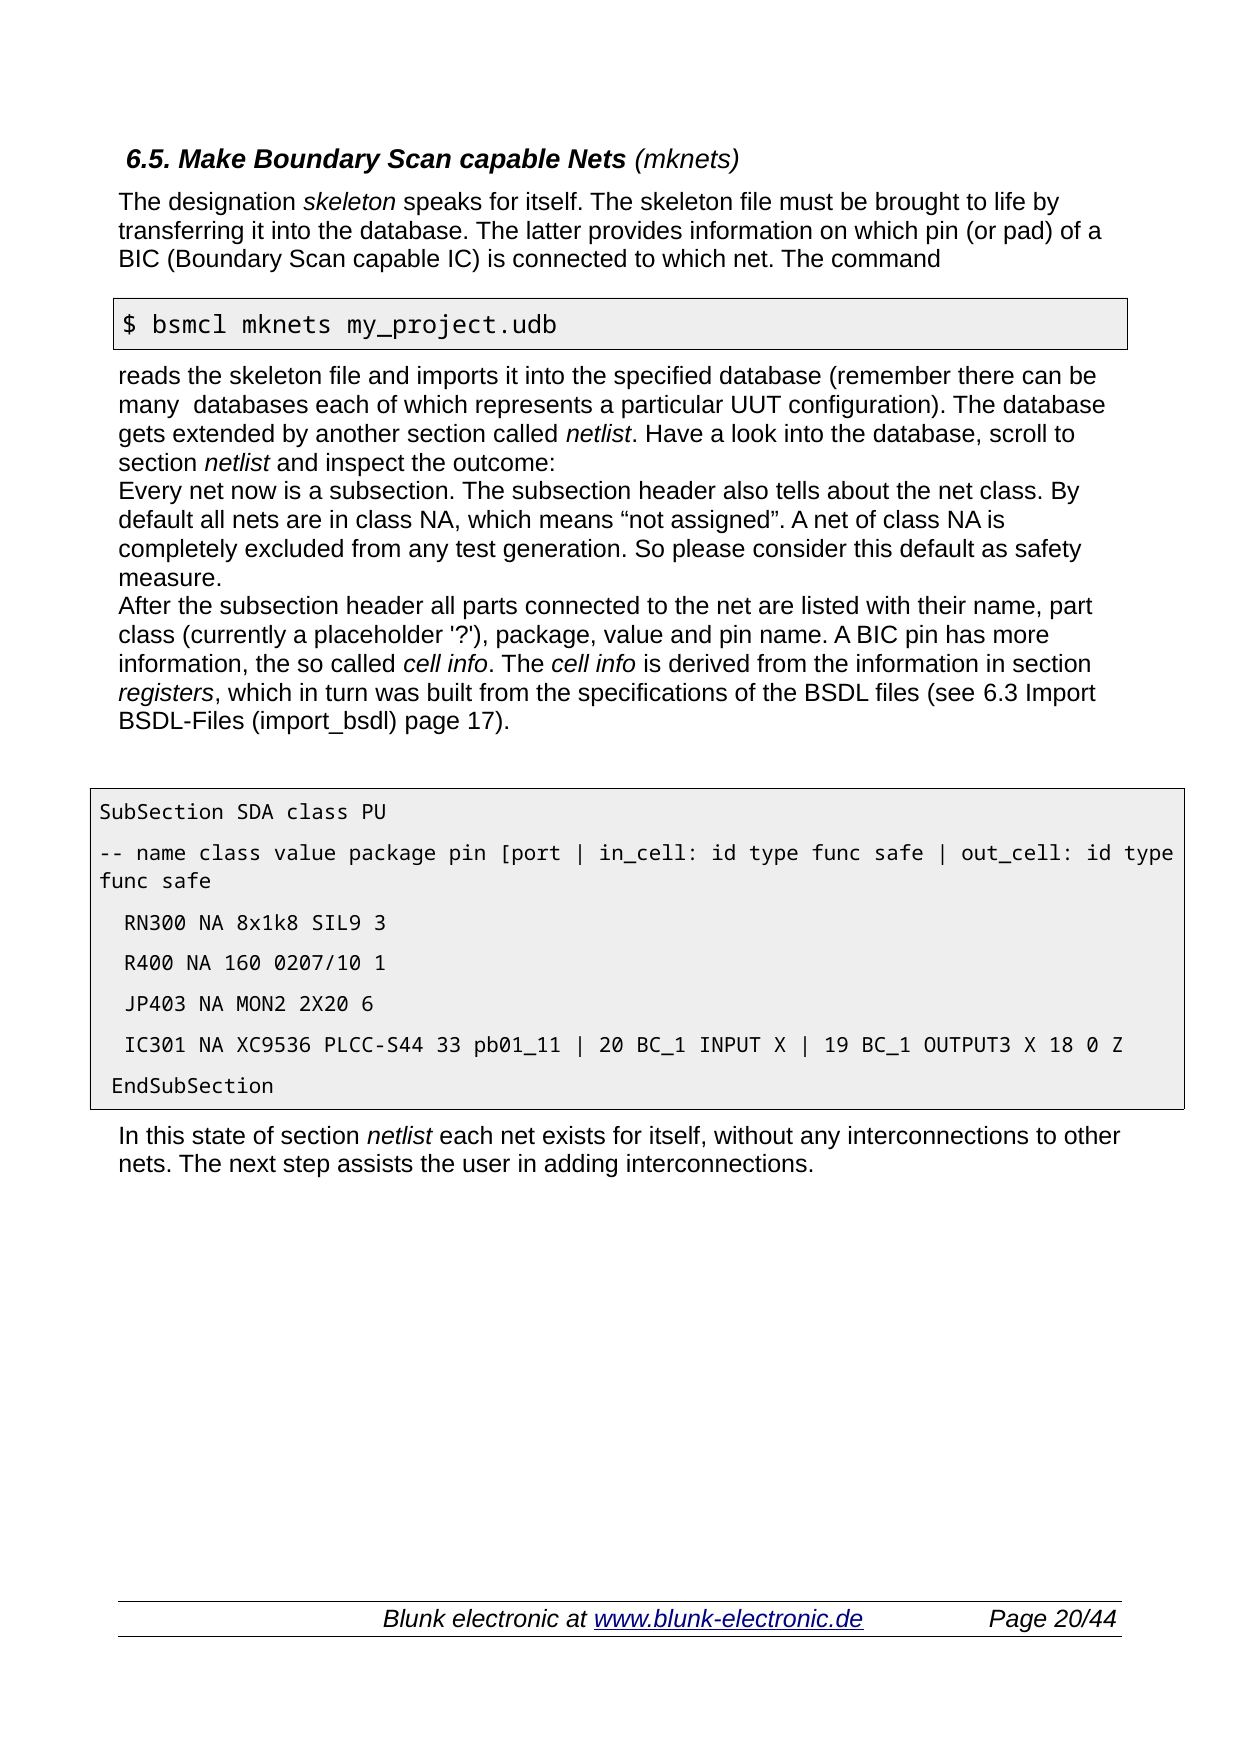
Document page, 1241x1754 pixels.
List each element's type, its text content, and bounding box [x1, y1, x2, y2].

text $ bsmcl mknets my_project.udb [122, 306, 1118, 341]
text IC301 NA XC9536 PLCC-S44 33 pb01_11 | 20 BC_1 INPUT X | 19 BC_1 OUTPUT3 X 18 0 Z [98, 1030, 1175, 1059]
text EndSubSection [98, 1071, 1175, 1100]
text [118, 286, 1122, 297]
text JP403 NA MON2 2X20 6 [98, 989, 1175, 1018]
text In this state of section netlist each net exists for itself, without any interconnections to other nets. The next step assists the user in adding interconnections. [118, 1110, 1122, 1178]
text SubSection SDA class PU [98, 797, 1175, 826]
text The designation skeleton speaks for itself. The skeleton file must be brought to life by transferring it into the database. The latter provides information on which pin (or pad) of a BIC (Boundary Scan capable IC) is connected to which net. The command [118, 187, 1122, 273]
text -- name class value package pin [port | in_cell: id type func safe | out_cell: id type func safe [98, 838, 1175, 895]
text RN300 NA 8x1k8 SIL9 3 [98, 908, 1175, 936]
text After the subsection header all parts connected to the net are listed with their name, part class (currently a placeholder '?'), package, value and pin name. A BIC pin has more information, the so called cell info. The cell info is derived from the information in section registers, which in turn was built from the specifications of the BSDL files (see 6.3 Import BSDL-Files (import_bsdl) page 18). [118, 591, 1122, 735]
text R400 NA 160 0207/10 1 [98, 948, 1175, 977]
text [118, 776, 1122, 788]
text Every net now is a subsection. The subsection header also tells about the net class. By default all nets are in class NA, which means “not assigned”. A net of class NA is completely excluded from any test generation. So please consider this default as safety measure. [118, 476, 1122, 591]
text reads the skeleton file and imports it into the specified database (remember there can be many databases each of which represents a particular UUT configuration). The database gets extended by another section called netlist. Have a look into the database, scroll to section netlist and inspect the outcome: [118, 350, 1122, 476]
subtitle Make Boundary Scan capable Nets (mknets) [118, 143, 1122, 174]
